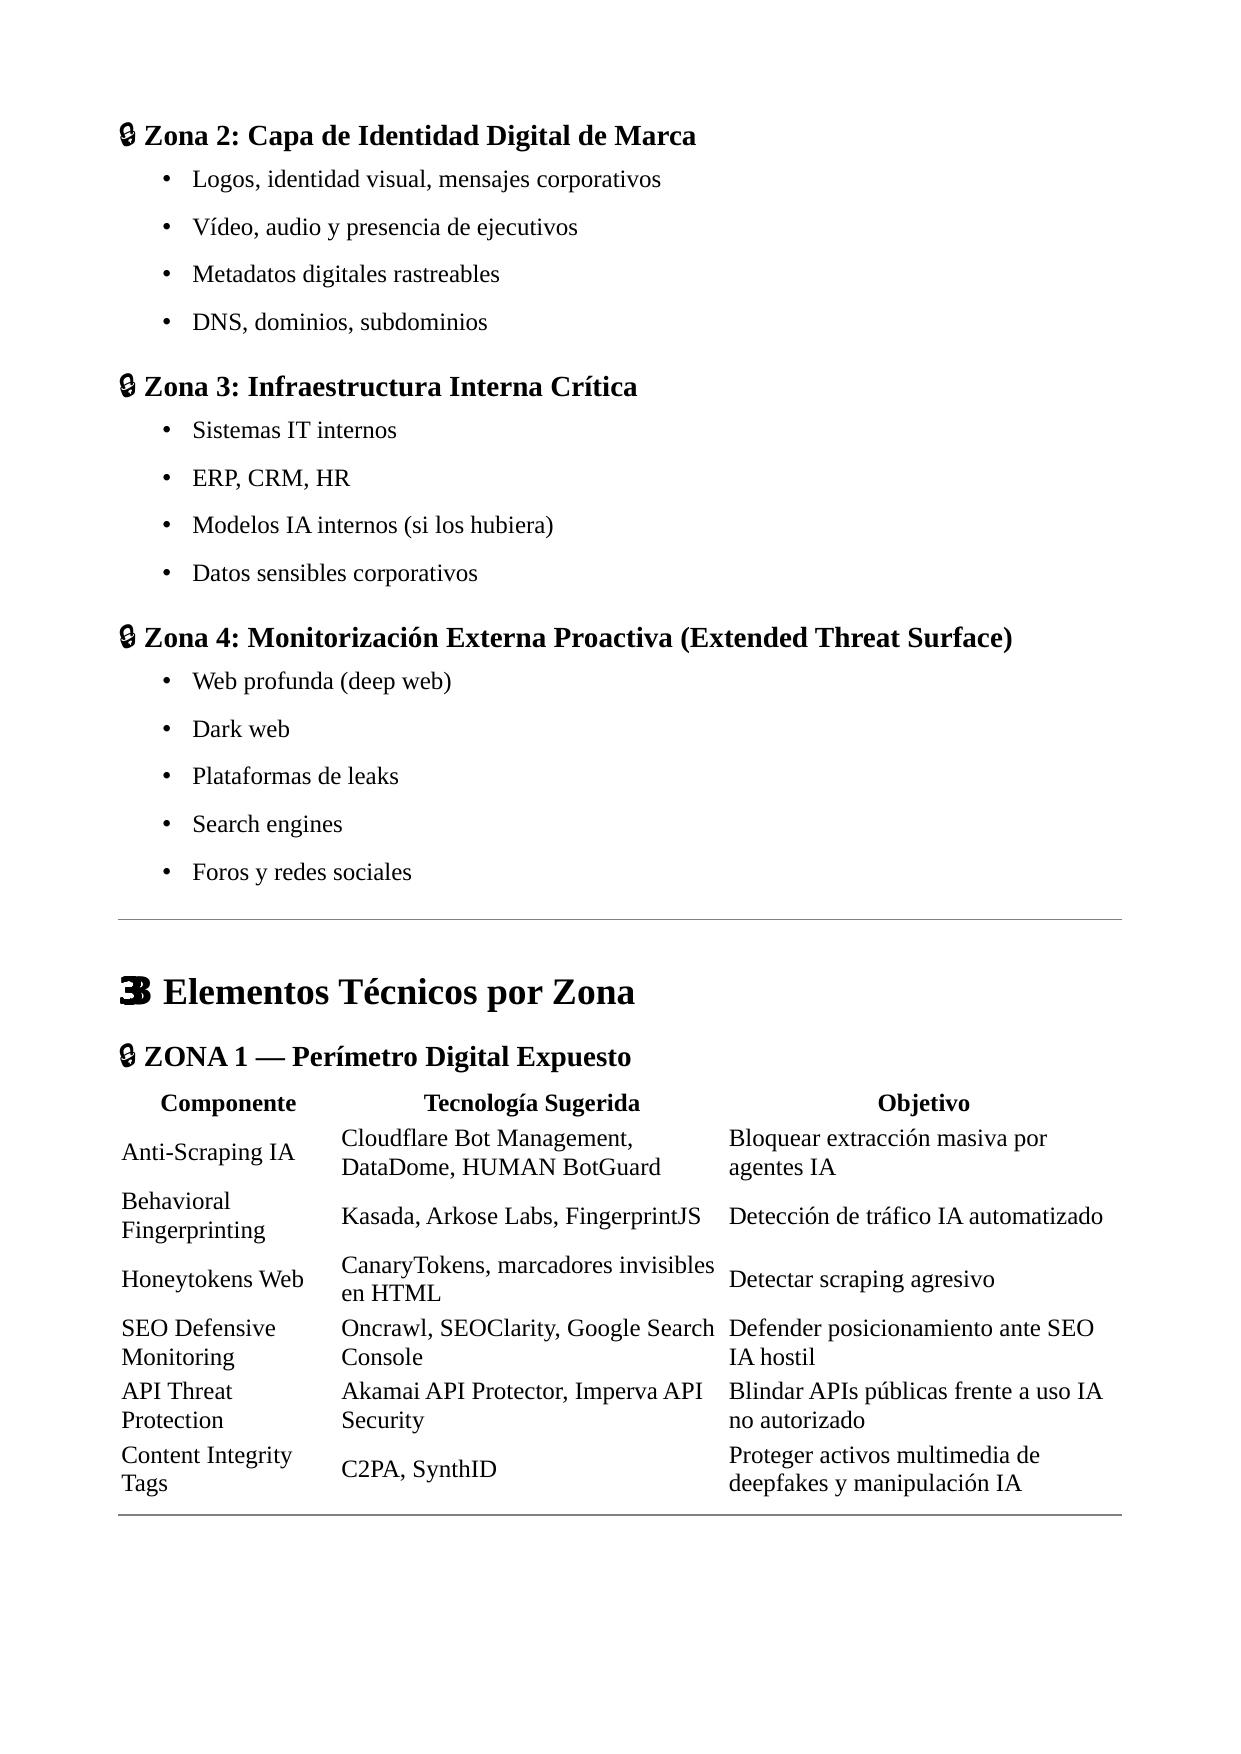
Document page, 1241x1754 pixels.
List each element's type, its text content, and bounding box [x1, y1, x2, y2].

table_cell Honeytokens Web [118, 1247, 338, 1310]
list Vídeo, audio y presencia de ejecutivos [162, 212, 1122, 241]
list ERP, CRM, HR [162, 463, 1122, 492]
table_cell Oncrawl, SEOClarity, Google Search Console [338, 1310, 726, 1373]
list Dark web [162, 714, 1122, 743]
table_cell Akamai API Protector, Imperva API Security [338, 1374, 726, 1437]
table_cell Kasada, Arkose Labs, FingerprintJS [338, 1184, 726, 1247]
list Search engines [162, 809, 1122, 838]
table_cell Bloquear extracción masiva por agentes IA [726, 1120, 1122, 1183]
list Plataformas de leaks [162, 761, 1122, 790]
list Foros y redes sociales [162, 857, 1122, 885]
table_header Objetivo [726, 1086, 1122, 1120]
subtitle 🔒 Zona 2: Capa de Identidad Digital de Marca [118, 118, 1122, 152]
table_cell API Threat Protection [118, 1374, 338, 1437]
table_cell SEO Defensive Monitoring [118, 1310, 338, 1373]
table_cell Content Integrity Tags [118, 1437, 338, 1500]
subtitle 🔷 3️⃣ Elementos Técnicos por Zona [118, 969, 1122, 1012]
table_cell Defender posicionamiento ante SEO IA hostil [726, 1310, 1122, 1373]
subtitle 🔒 Zona 3: Infraestructura Interna Crítica [118, 369, 1122, 403]
table_cell C2PA, SynthID [338, 1437, 726, 1500]
list DNS, dominios, subdominios [162, 307, 1122, 336]
table_cell Blindar APIs públicas frente a uso IA no autorizado [726, 1374, 1122, 1437]
table_cell Cloudflare Bot Management, DataDome, HUMAN BotGuard [338, 1120, 726, 1183]
table_cell Behavioral Fingerprinting [118, 1184, 338, 1247]
subtitle 🔒 Zona 4: Monitorización Externa Proactiva (Extended Threat Surface) [118, 620, 1122, 654]
list Sistemas IT internos [162, 415, 1122, 444]
table_cell Detectar scraping agresivo [726, 1247, 1122, 1310]
list Modelos IA internos (si los hubiera) [162, 510, 1122, 539]
table_cell Anti-Scraping IA [118, 1120, 338, 1183]
table_cell CanaryTokens, marcadores invisibles en HTML [338, 1247, 726, 1310]
table_header Tecnología Sugerida [338, 1086, 726, 1120]
list Metadatos digitales rastreables [162, 259, 1122, 288]
table_header Componente [118, 1086, 338, 1120]
list Datos sensibles corporativos [162, 558, 1122, 587]
table_cell Detección de tráfico IA automatizado [726, 1184, 1122, 1247]
list Logos, identidad visual, mensajes corporativos [162, 164, 1122, 193]
list Web profunda (deep web) [162, 666, 1122, 695]
subtitle 🔒 ZONA 1 — Perímetro Digital Expuesto [118, 1039, 1122, 1073]
table_cell Proteger activos multimedia de deepfakes y manipulación IA [726, 1437, 1122, 1500]
